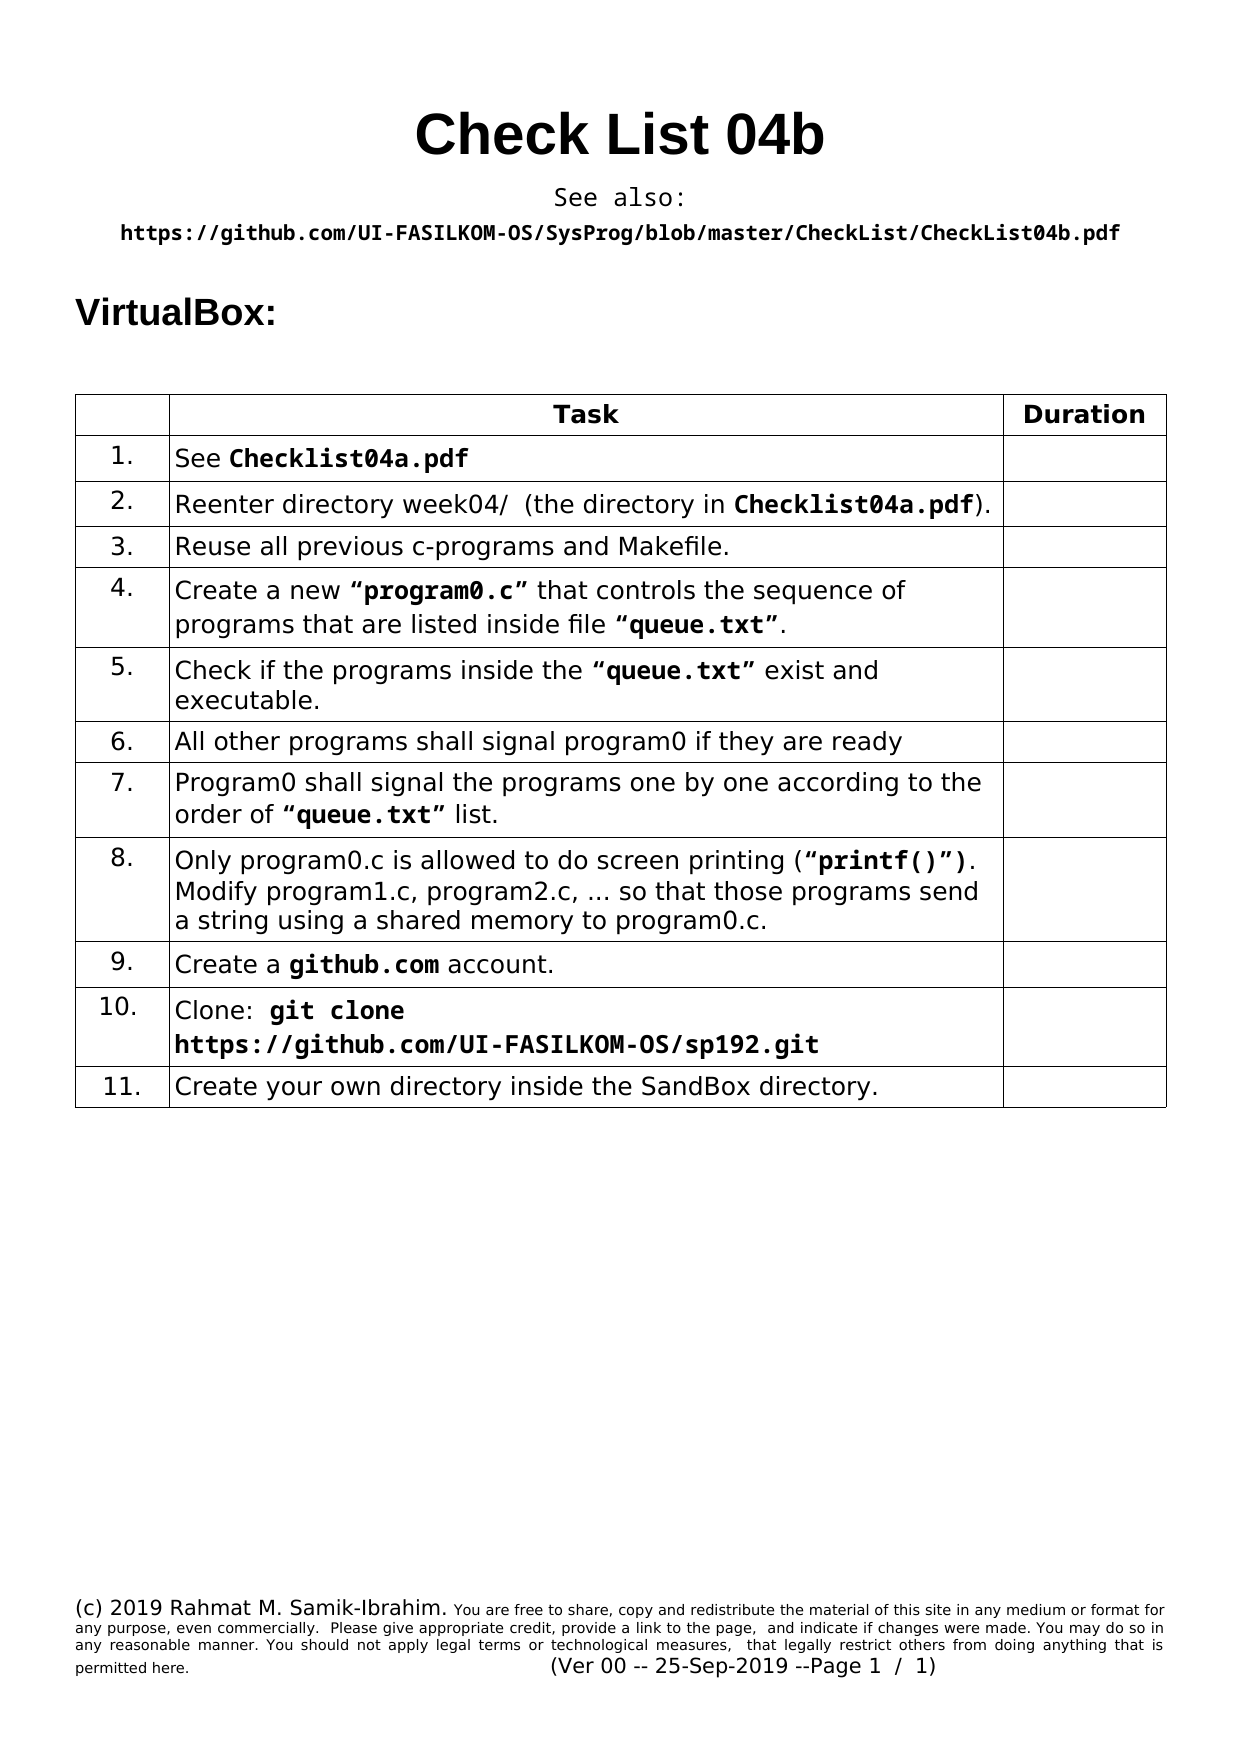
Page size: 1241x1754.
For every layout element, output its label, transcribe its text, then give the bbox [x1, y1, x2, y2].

table_cell 9. [76, 942, 169, 987]
table_cell 6. [76, 722, 169, 762]
table_cell Program0 shall signal the programs one by one according to the order of “queue.txt” list. [170, 763, 1003, 837]
table_cell 2. [76, 482, 169, 526]
table_cell Create your own directory inside the SandBox directory. [170, 1067, 1003, 1107]
table_cell All other programs shall signal program0 if they are ready [170, 722, 1003, 762]
table_cell 4. [76, 568, 169, 647]
table_cell [1004, 568, 1166, 647]
table_cell 5. [76, 648, 169, 721]
table_cell [1004, 482, 1166, 526]
table_cell 1. [76, 436, 169, 481]
table_cell [1004, 988, 1166, 1066]
table_cell [1004, 942, 1166, 987]
table_cell 8. [76, 838, 169, 941]
table_cell Create a github.com account. [170, 942, 1003, 987]
table_cell [1004, 648, 1166, 721]
table_cell [1004, 527, 1166, 567]
table_header Task [170, 395, 1003, 435]
table_cell Clone: git clone https://github.com/UI-FASILKOM-OS/sp192.git [170, 988, 1003, 1066]
table_header [76, 395, 169, 435]
title Check List 04b [75, 100, 1166, 167]
table_cell [1004, 763, 1166, 837]
table_cell Create a new “program0.c” that controls the sequence of programs that are listed inside file “queue.txt”. [170, 568, 1003, 647]
table_header Duration [1004, 395, 1166, 435]
table_cell 11. [76, 1067, 169, 1107]
table_cell 3. [76, 527, 169, 567]
subtitle VirtualBox: [75, 290, 1166, 334]
table_cell Reuse all previous c-programs and Makefile. [170, 527, 1003, 567]
table_cell [1004, 436, 1166, 481]
table_cell [1004, 722, 1166, 762]
table_cell Only program0.c is allowed to do screen printing (“printf()”). Modify program1.c, program2.c, ... so that those programs send a string using a shared memory to program0.c. [170, 838, 1003, 941]
table_cell See Checklist04a.pdf [170, 436, 1003, 481]
text See also: https://github.com/UI-FASILKOM-OS/SysProg/blob/master/CheckList/CheckList04b.pdf [75, 179, 1166, 246]
table_cell [1004, 838, 1166, 941]
table_cell [1004, 1067, 1166, 1107]
table_cell 7. [76, 763, 169, 837]
table_cell Check if the programs inside the “queue.txt” exist and executable. [170, 648, 1003, 721]
table_cell 10. [76, 988, 169, 1066]
table_cell Reenter directory week04/ (the directory in Checklist04a.pdf). [170, 482, 1003, 526]
